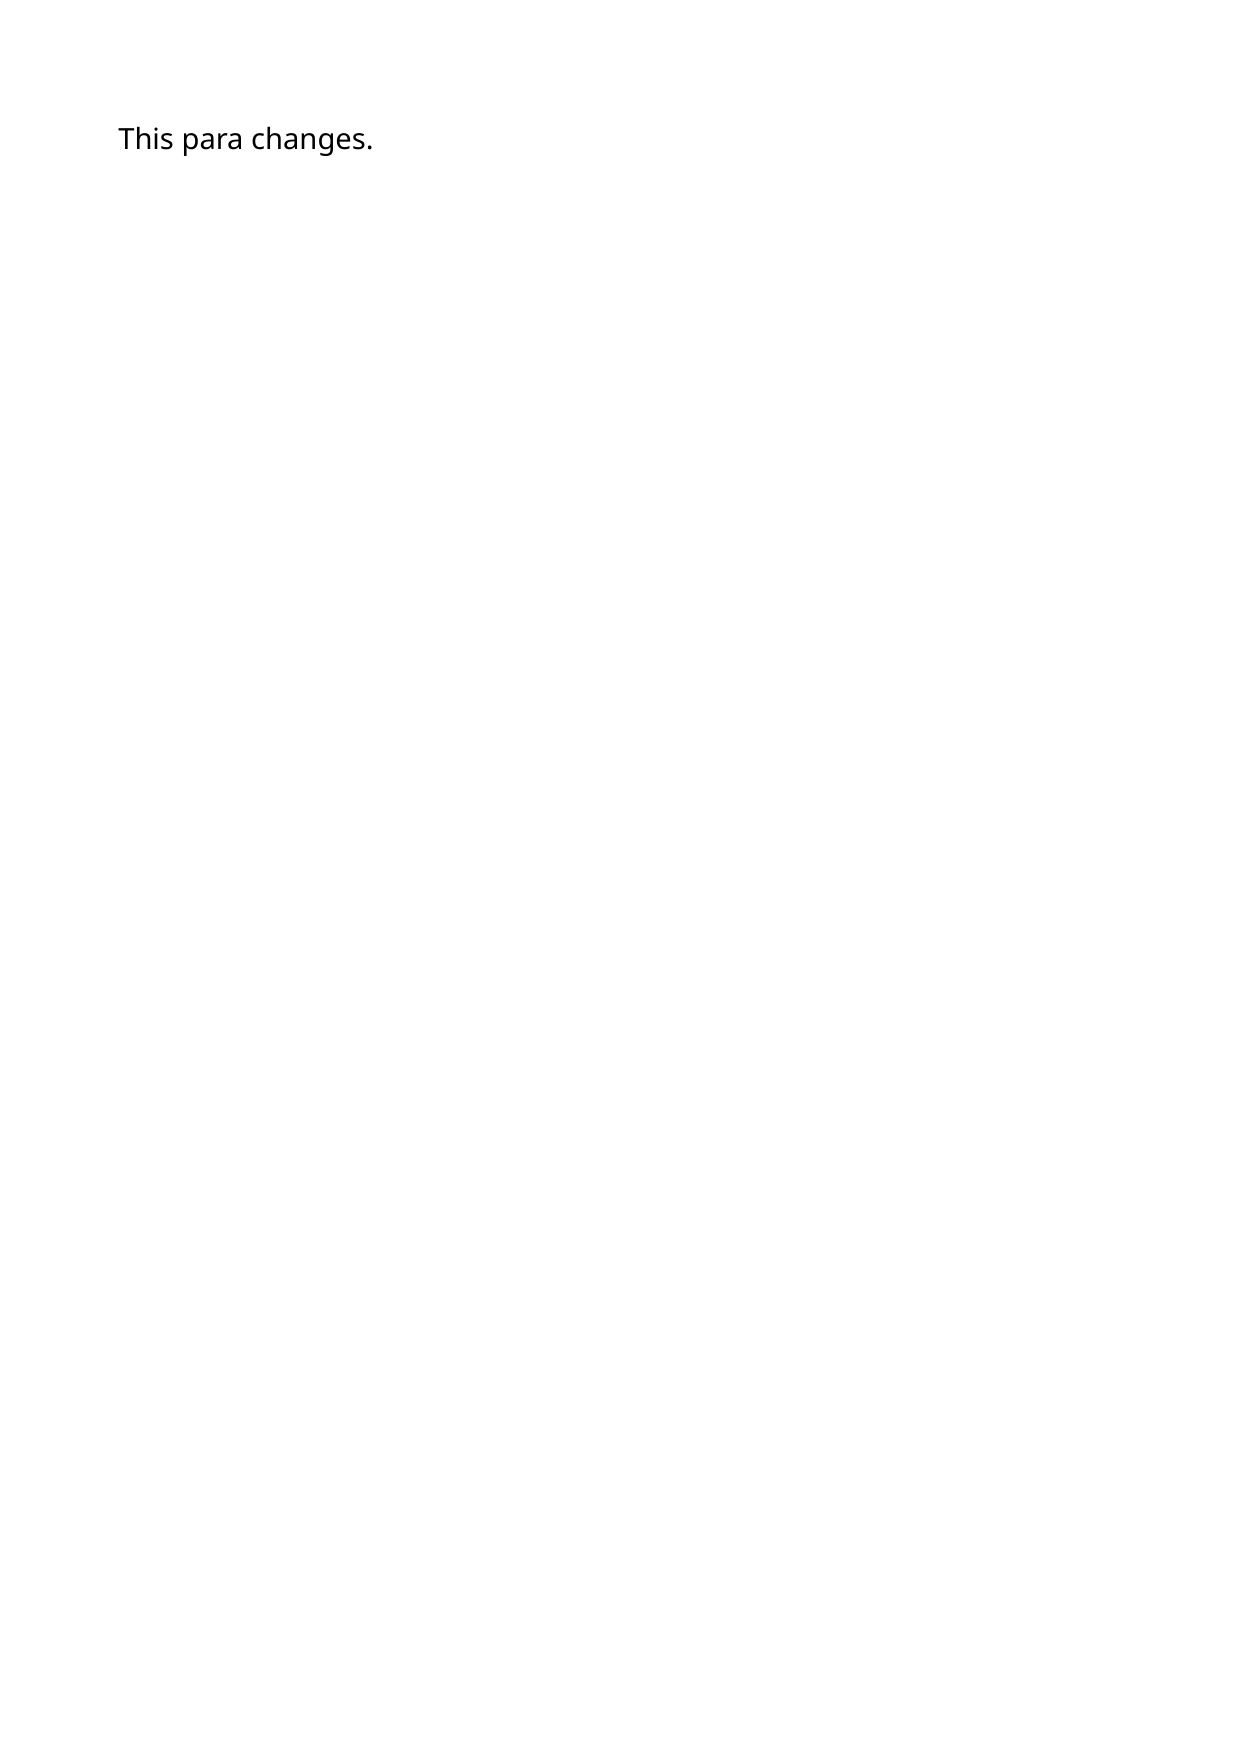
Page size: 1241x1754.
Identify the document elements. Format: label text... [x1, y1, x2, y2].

text This para changes. [118, 118, 1122, 158]
